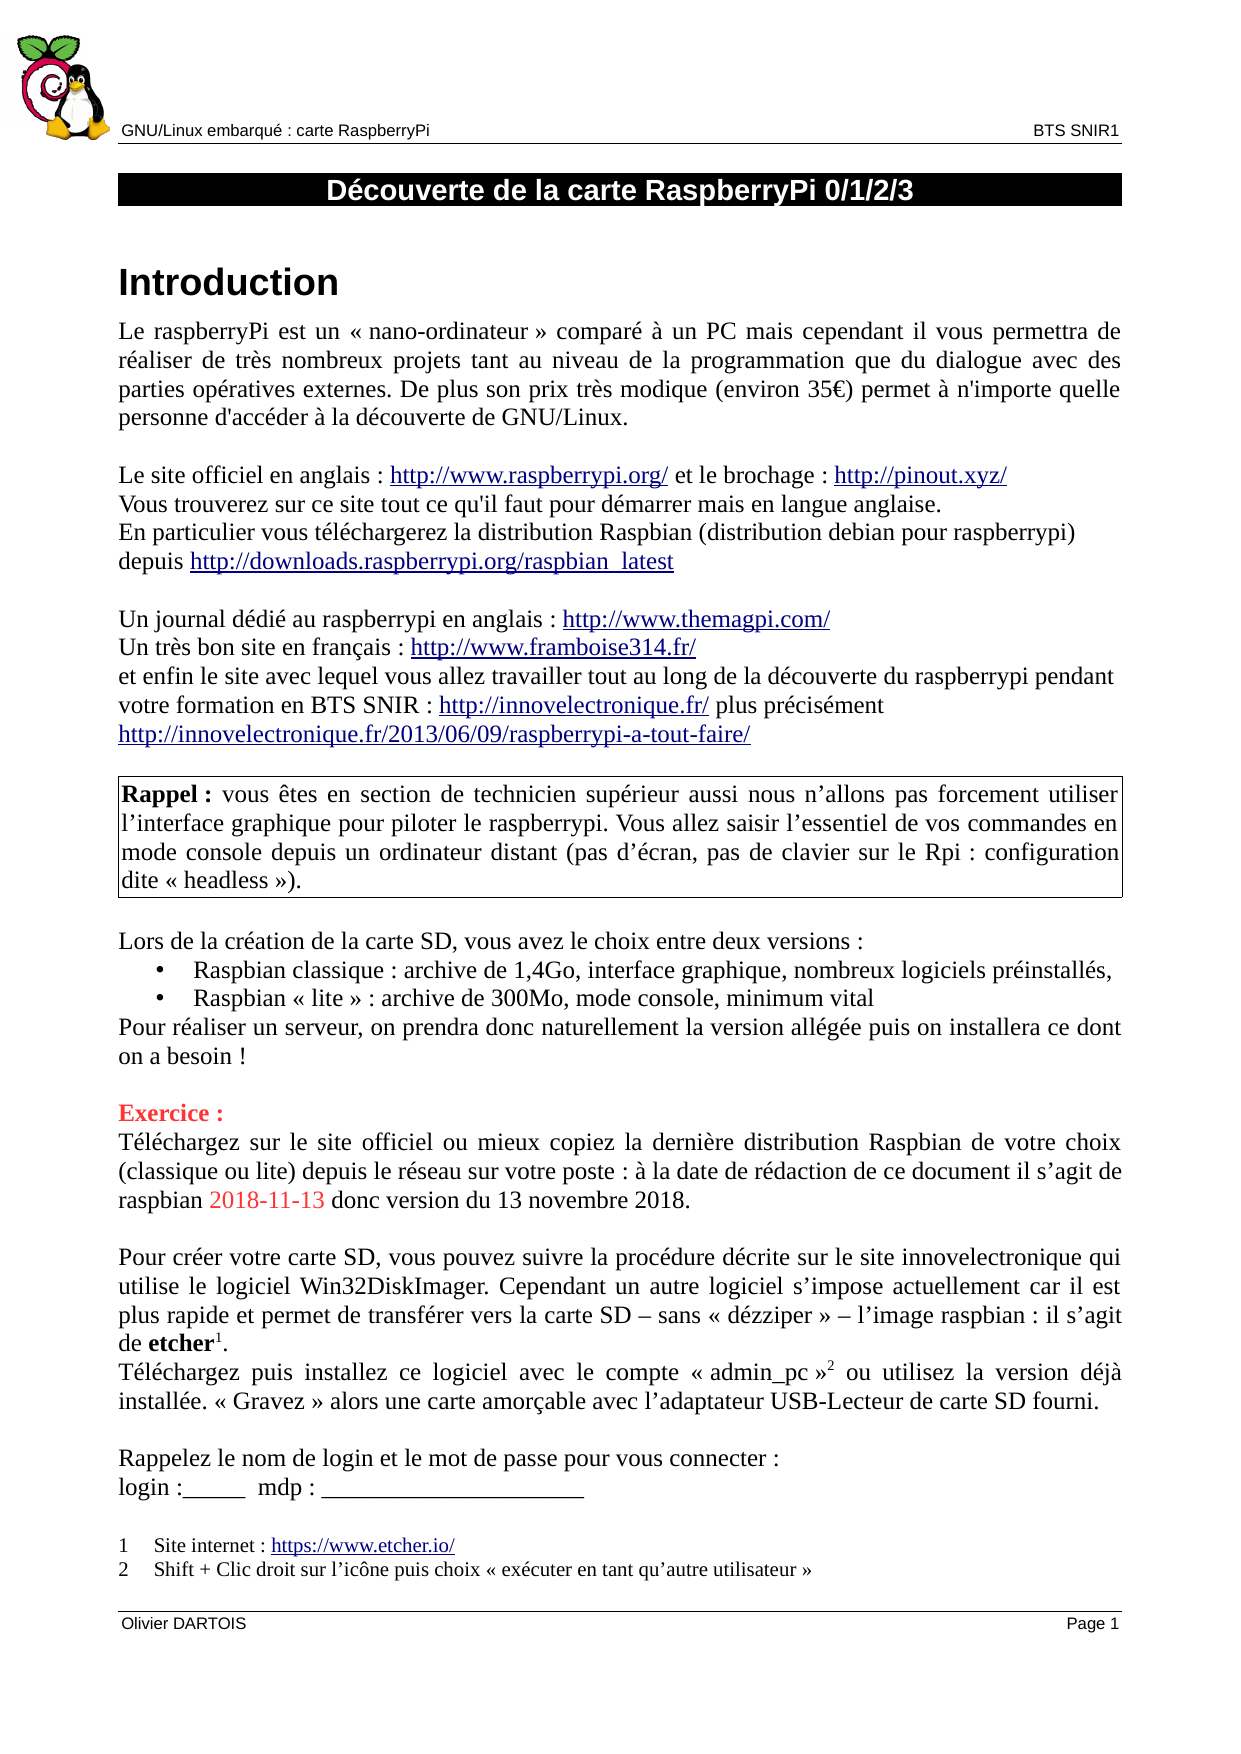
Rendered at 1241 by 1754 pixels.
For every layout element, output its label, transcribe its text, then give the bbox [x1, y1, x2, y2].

list Raspbian classique : archive de 1,4Go, interface graphique, nombreux logiciels préinstallés, [156, 955, 1122, 983]
text Pour créer votre carte SD, vous pouvez suivre la procédure décrite sur le site innovelectronique qui utilise le logiciel Win32DiskImager. Cependant un autre logiciel s’impose actuellement car il est plus rapide et permet de transférer vers la carte SD – sans « dézziper » – l’image raspbian : il s’agit de etcher. [118, 1242, 1122, 1357]
text Découverte de la carte RaspberryPi 0/1/2/3 [118, 173, 1122, 206]
text et enfin le site avec lequel vous allez travailler tout au long de la découverte du raspberrypi pendant votre formation en BTS SNIR : http://innovelectronique.fr/ plus précisément http://innovelectronique.fr/2013/06/09/raspberrypi-a-tout-faire/ [118, 661, 1122, 747]
text Exercice : [118, 1098, 1122, 1127]
list Raspbian « lite » : archive de 300Mo, mode console, minimum vital [156, 983, 1122, 1012]
picture [0, 31, 112, 142]
text Téléchargez sur le site officiel ou mieux copiez la dernière distribution Raspbian de votre choix (classique ou lite) depuis le réseau sur votre poste : à la date de rédaction de ce document il s’agit de raspbian 2018-11-13 donc version du 13 novembre 2018. [118, 1127, 1122, 1213]
text Shift + Clic droit sur l’icône puis choix « exécuter en tant qu’autre utilisateur » [118, 1557, 1122, 1581]
text Téléchargez puis installez ce logiciel avec le compte « admin_pc » ou utilisez la version déjà installée. « Gravez » alors une carte amorçable avec l’adaptateur USB-Lecteur de carte SD fourni. [118, 1357, 1122, 1415]
text Le site officiel en anglais : http://www.raspberrypi.org/ et le brochage : http://pinout.xyz/ [118, 460, 1122, 489]
text Un journal dédié au raspberrypi en anglais : http://www.themagpi.com/ [118, 604, 1122, 632]
text Vous trouverez sur ce site tout ce qu'il faut pour démarrer mais en langue anglaise. [118, 489, 1122, 517]
text En particulier vous téléchargerez la distribution Raspbian (distribution debian pour raspberrypi) depuis http://downloads.raspberrypi.org/raspbian_latest [118, 517, 1122, 575]
text Pour réaliser un serveur, on prendra donc naturellement la version allégée puis on installera ce dont on a besoin ! [118, 1012, 1122, 1070]
text Site internet : https://www.etcher.io/ [118, 1533, 1122, 1557]
text Rappelez le nom de login et le mot de passe pour vous connecter : [118, 1443, 1122, 1472]
text Lors de la création de la carte SD, vous avez le choix entre deux versions : [118, 926, 1122, 955]
text Le raspberryPi est un « nano-ordinateur » comparé à un PC mais cependant il vous permettra de réaliser de très nombreux projets tant au niveau de la programmation que du dialogue avec des parties opératives externes. De plus son prix très modique (environ 35€) permet à n'importe quelle personne d'accéder à la découverte de GNU/Linux. [118, 316, 1122, 431]
text Un très bon site en français : http://www.framboise314.fr/ [118, 632, 1122, 661]
text login :_____ mdp : _____________________ [118, 1472, 1122, 1501]
text Rappel : vous êtes en section de technicien supérieur aussi nous n’allons pas forcement utiliser l’interface graphique pour piloter le raspberrypi. Vous allez saisir l’essentiel de vos commandes en mode console depuis un ordinateur distant (pas d’écran, pas de clavier sur le Rpi : configuration dite « headless »). [119, 777, 1122, 897]
subtitle Introduction [118, 260, 1122, 304]
